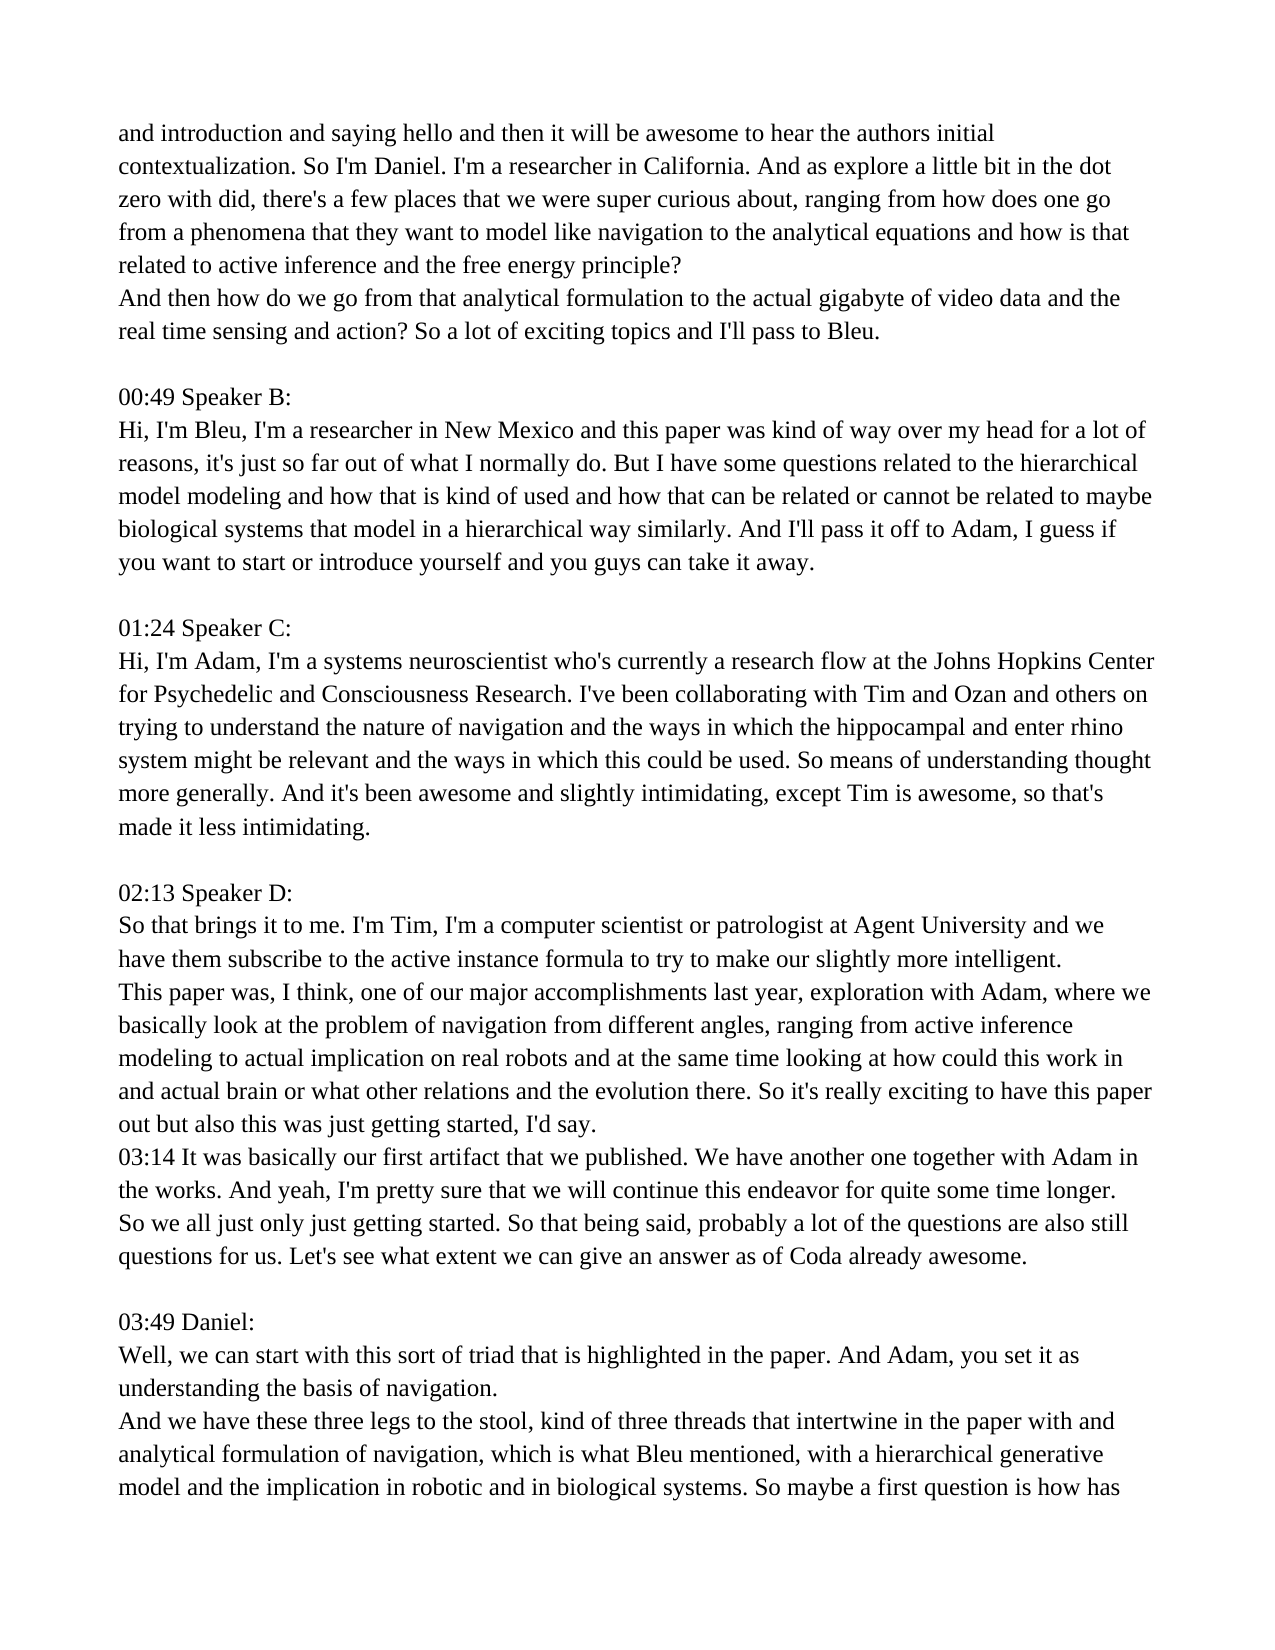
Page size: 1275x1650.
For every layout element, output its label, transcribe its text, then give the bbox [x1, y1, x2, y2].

text Well, we can start with this sort of triad that is highlighted in the paper. And Adam, you set it as understanding the basis of navigation. [118, 1340, 1157, 1402]
text Hi, I'm Bleu, I'm a researcher in New Mexico and this paper was kind of way over my head for a lot of reasons, it's just so far out of what I normally do. But I have some questions related to the hierarchical model modeling and how that is kind of used and how that can be related or cannot be related to maybe biological systems that model in a hierarchical way similarly. And I'll pass it off to Adam, I guess if you want to start or introduce yourself and you guys can take it away. [118, 415, 1157, 576]
text So we all just only just getting started. So that being said, probably a lot of the questions are also still questions for us. Let's see what extent we can give an answer as of Coda already awesome. [118, 1208, 1157, 1269]
text 03:14 It was basically our first artifact that we published. We have another one together with Adam in the works. And yeah, I'm pretty sure that we will continue this endeavor for quite some time longer. [118, 1142, 1157, 1203]
text And then how do we go from that analytical formulation to the actual gigabyte of video data and the real time sensing and action? So a lot of exciting topics and I'll pass to Bleu. [118, 283, 1157, 345]
text And we have these three legs to the stool, kind of three threads that intertwine in the paper with and analytical formulation of navigation, which is what Bleu mentioned, with a hierarchical generative model and the implication in robotic and in biological systems. So maybe a first question is how has [118, 1406, 1157, 1501]
text So that brings it to me. I'm Tim, I'm a computer scientist or patrologist at Agent University and we have them subscribe to the active instance formula to try to make our slightly more intelligent. [118, 911, 1157, 972]
text 03:49 Daniel: [118, 1307, 1157, 1336]
text Hi, I'm Adam, I'm a systems neuroscientist who's currently a research flow at the Johns Hopkins Center for Psychedelic and Consciousness Research. I've been collaborating with Tim and Ozan and others on trying to understand the nature of navigation and the ways in which the hippocampal and enter rhino system might be relevant and the ways in which this could be used. So means of understanding thought more generally. And it's been awesome and slightly intimidating, except Tim is awesome, so that's made it less intimidating. [118, 646, 1157, 840]
text 02:13 Speaker D: [118, 878, 1157, 906]
text This paper was, I think, one of our major accomplishments last year, exploration with Adam, where we basically look at the problem of navigation from different angles, ranging from active inference modeling to actual implication on real robots and at the same time looking at how could this work in and actual brain or what other relations and the evolution there. So it's really exciting to have this paper out but also this was just getting started, I'd say. [118, 977, 1157, 1137]
text and introduction and saying hello and then it will be awesome to hear the authors initial contextualization. So I'm Daniel. I'm a researcher in California. And as explore a little bit in the dot zero with did, there's a few places that we were super curious about, ranging from how does one go from a phenomena that they want to model like navigation to the analytical equations and how is that related to active inference and the free energy principle? [118, 118, 1157, 279]
text 01:24 Speaker C: [118, 613, 1157, 642]
text 00:49 Speaker B: [118, 382, 1157, 411]
